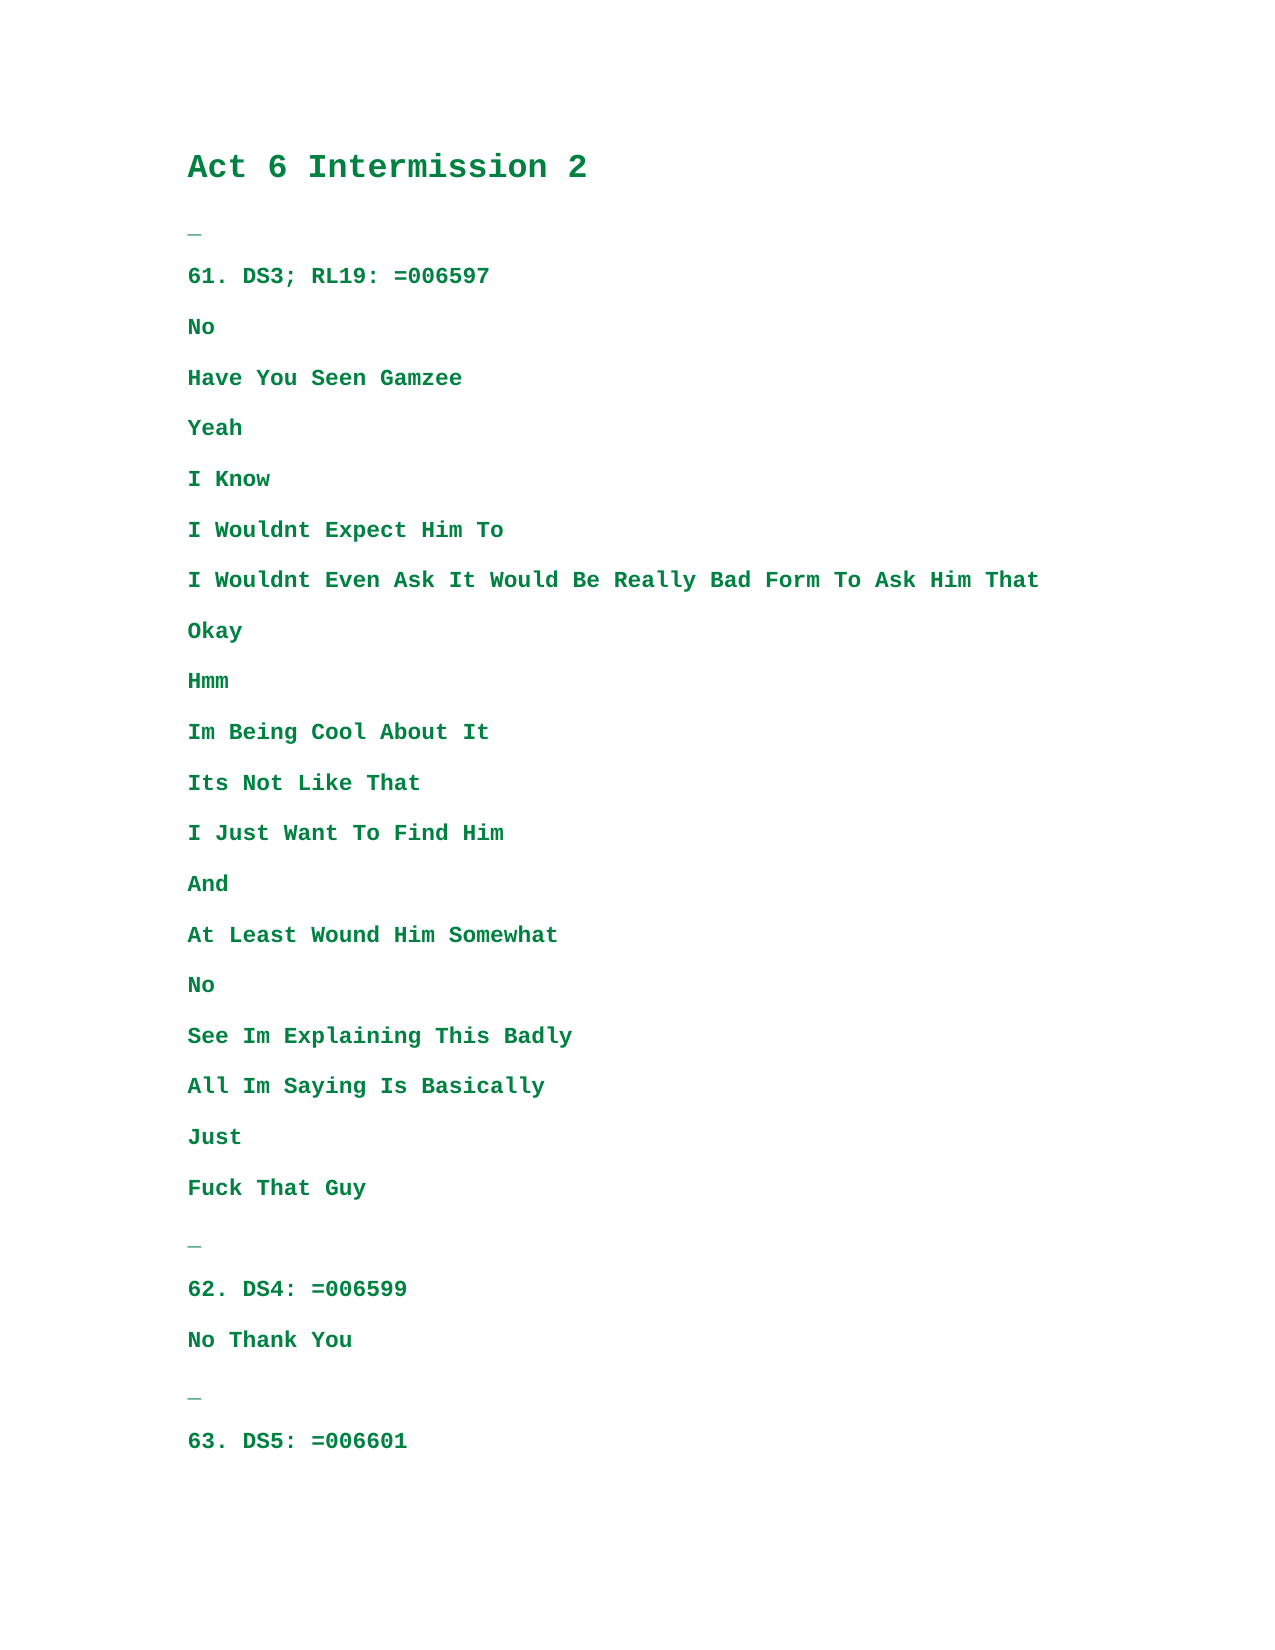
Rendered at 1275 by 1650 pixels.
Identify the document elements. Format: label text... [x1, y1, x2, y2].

text 63. DS5: =006601 [187, 1429, 1087, 1455]
text Okay [187, 619, 1087, 645]
text Its Not Like That [187, 771, 1087, 797]
text Fuck That Guy [187, 1176, 1087, 1202]
text 62. DS4: =006599 [187, 1277, 1087, 1303]
text I Wouldnt Expect Him To [187, 518, 1087, 544]
text Act 6 Intermission 2 [187, 150, 1087, 188]
text _ [187, 214, 1087, 240]
text No [187, 316, 1087, 341]
text Just [187, 1126, 1087, 1151]
text All Im Saying Is Basically [187, 1075, 1087, 1101]
text _ [187, 1379, 1087, 1404]
text No [187, 974, 1087, 999]
text Hmm [187, 670, 1087, 696]
text _ [187, 1227, 1087, 1253]
text I Just Want To Find Him [187, 822, 1087, 848]
text Have You Seen Gamzee [187, 366, 1087, 392]
text I Know [187, 467, 1087, 493]
text Yeah [187, 417, 1087, 443]
text I Wouldnt Even Ask It Would Be Really Bad Form To Ask Him That [187, 569, 1087, 594]
text 61. DS3; RL19: =006597 [187, 265, 1087, 291]
text At Least Wound Him Somewhat [187, 923, 1087, 949]
text See Im Explaining This Badly [187, 1024, 1087, 1050]
text And [187, 872, 1087, 898]
text Im Being Cool About It [187, 721, 1087, 746]
text No Thank You [187, 1328, 1087, 1354]
